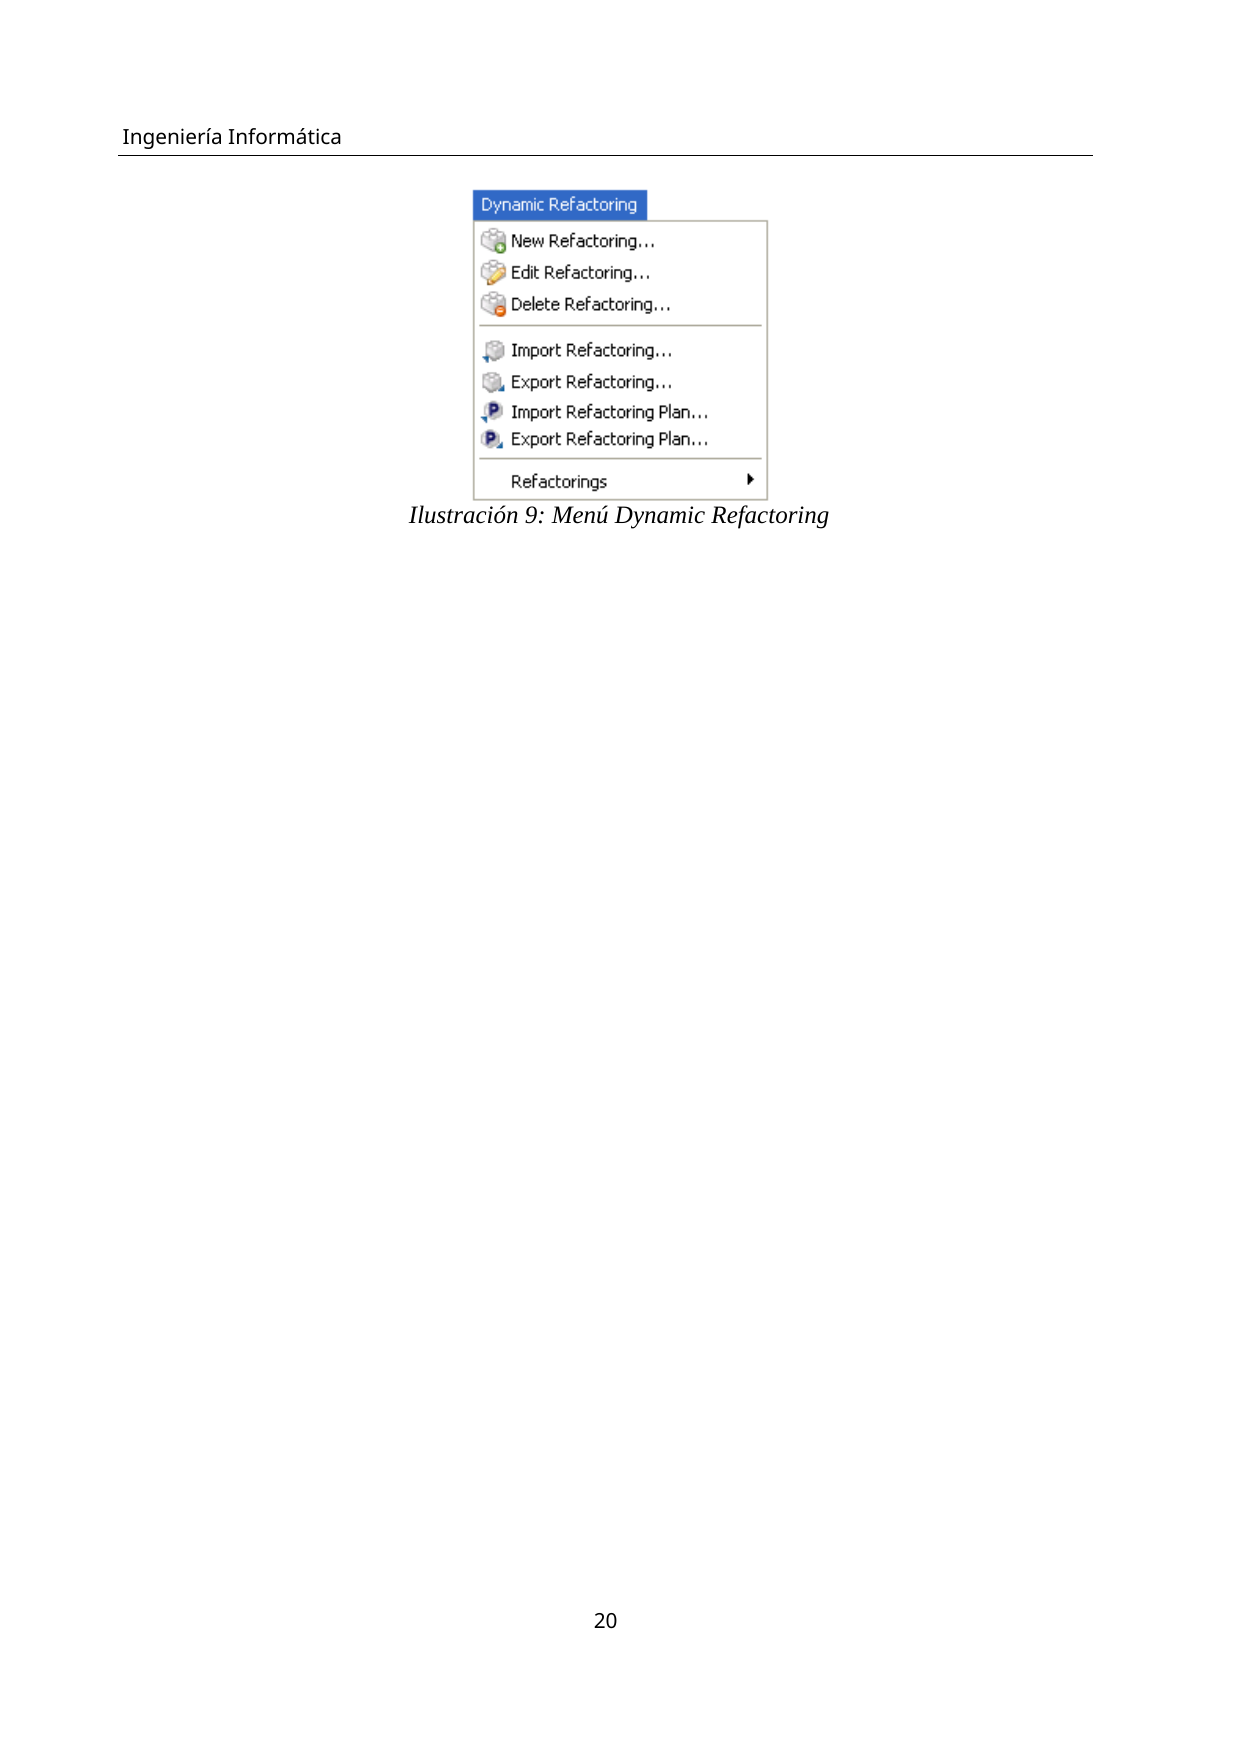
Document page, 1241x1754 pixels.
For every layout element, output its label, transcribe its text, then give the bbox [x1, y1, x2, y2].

text Ilustración 9: Menú Dynamic Refactoring [403, 197, 837, 529]
